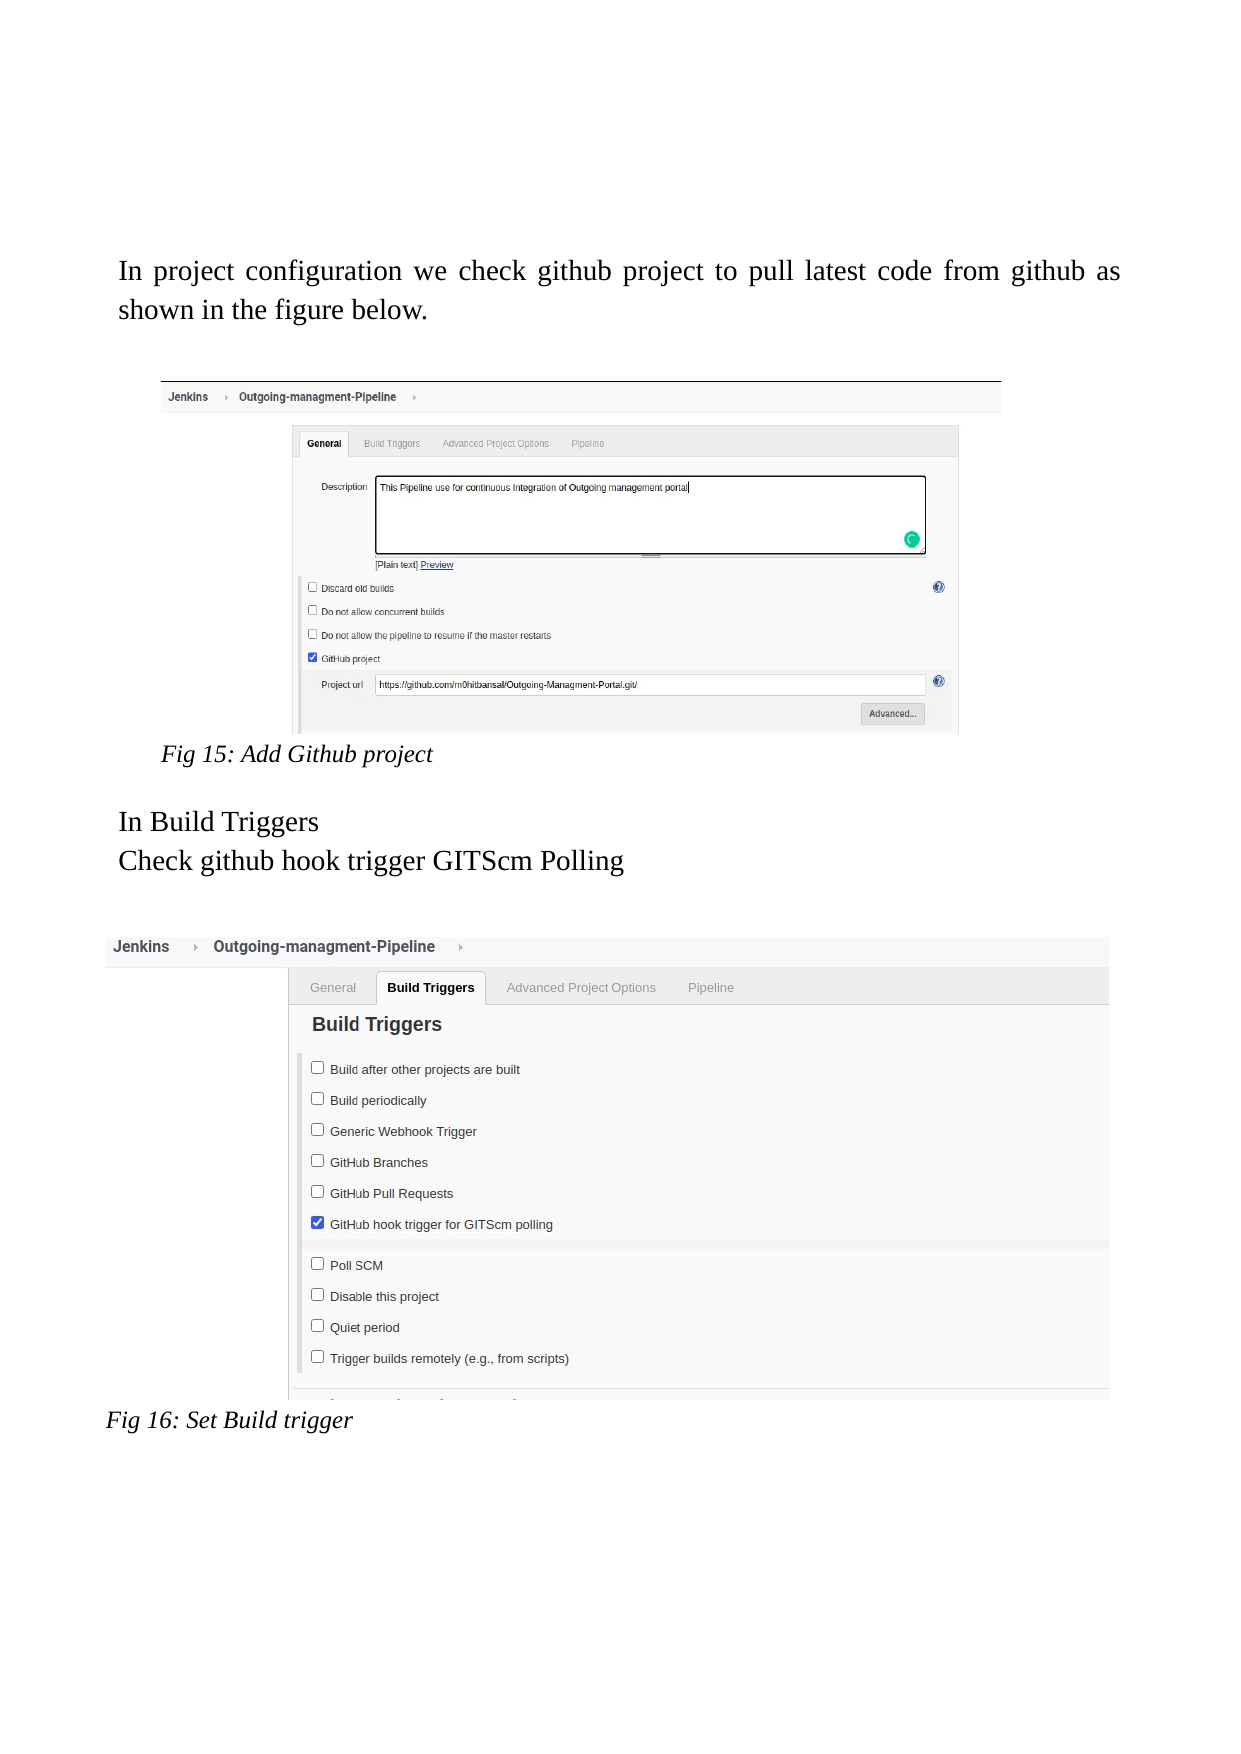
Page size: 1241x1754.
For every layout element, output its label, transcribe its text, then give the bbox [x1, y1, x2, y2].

text In project configuration we check github project to pull latest code from github as shown in the figure below. [118, 253, 1122, 326]
picture [160, 381, 1002, 734]
text Fig 15: Add Github project [161, 734, 1001, 768]
text Check github hook trigger GITScm Polling [118, 843, 1122, 876]
text Fig 16: Set Build trigger [106, 1400, 1109, 1434]
text In Build Triggers [118, 804, 1122, 838]
picture [105, 937, 1110, 1400]
